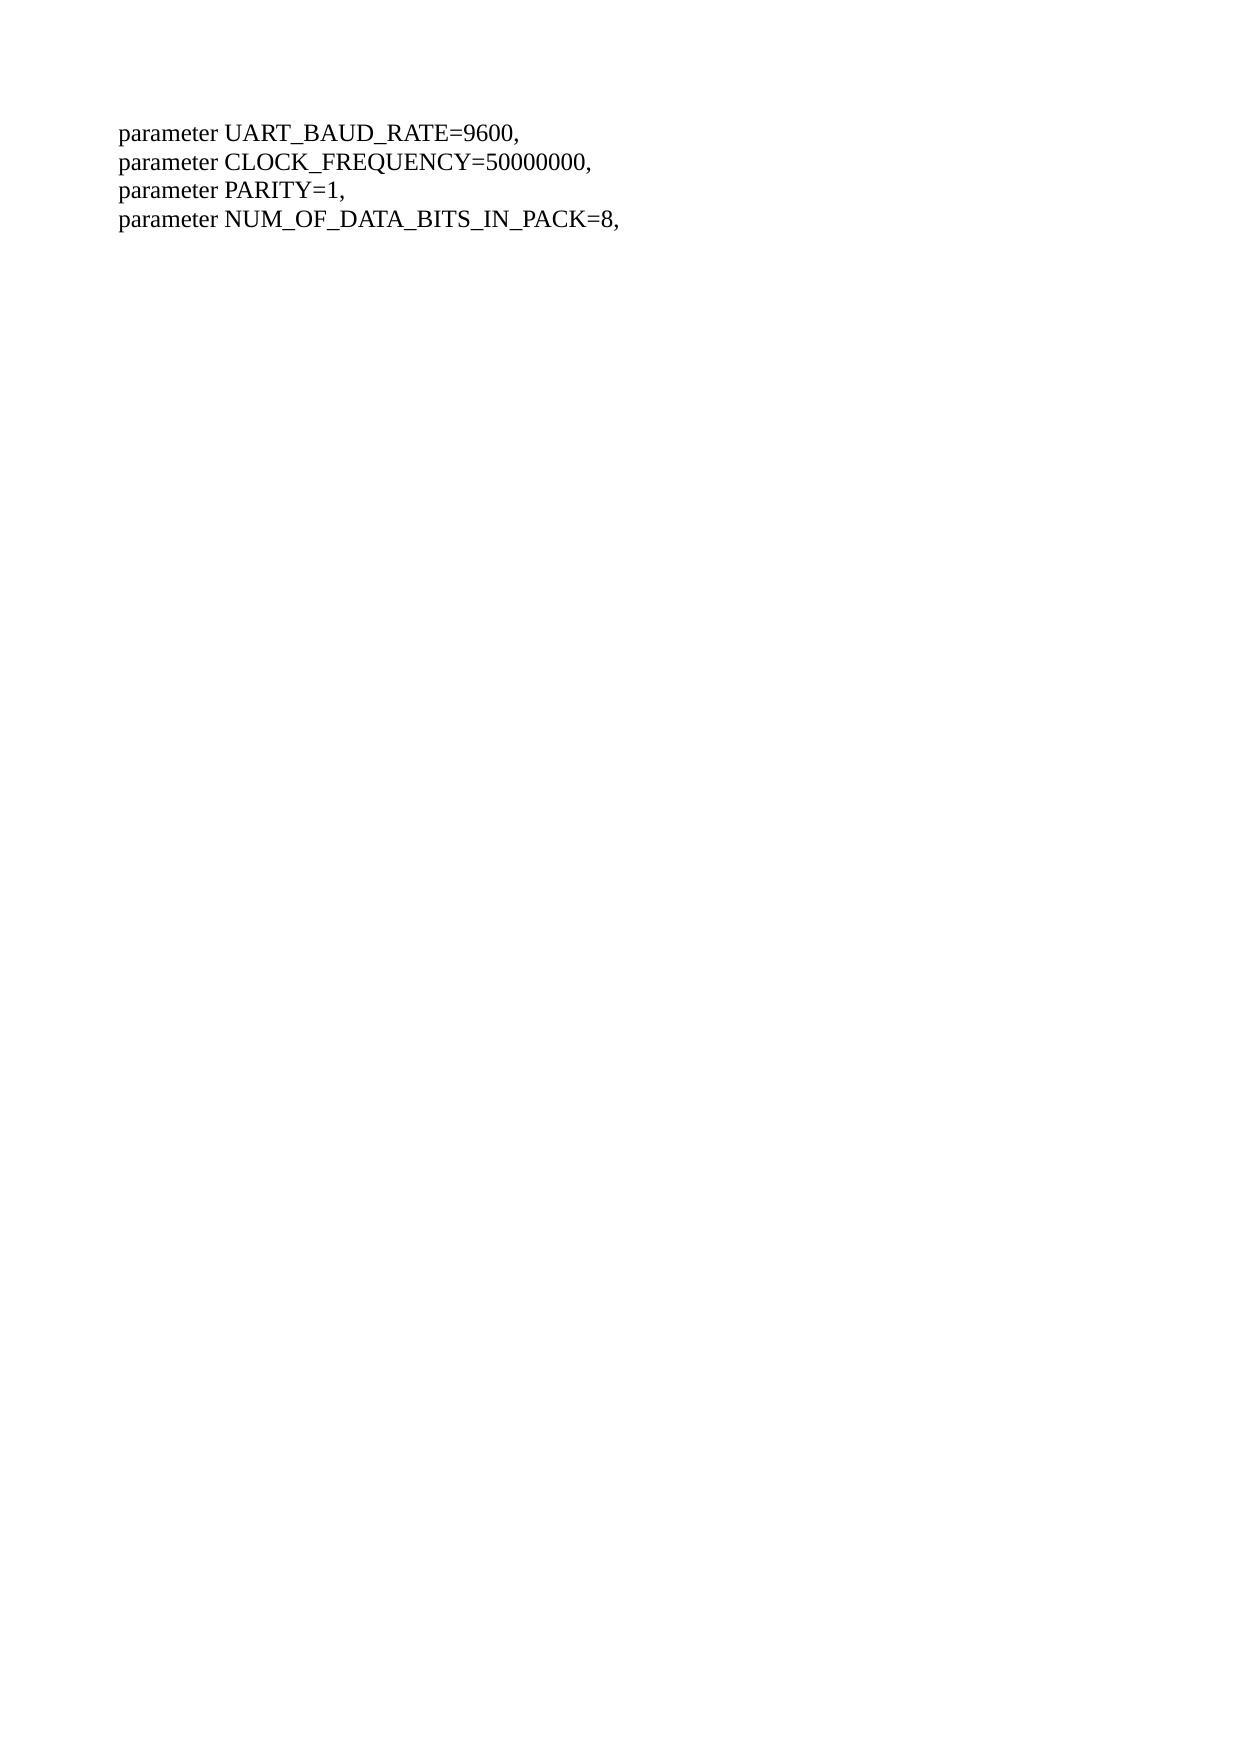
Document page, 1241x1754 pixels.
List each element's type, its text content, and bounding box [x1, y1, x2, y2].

text parameter CLOCK_FREQUENCY=50000000, [118, 147, 1122, 176]
text parameter PARITY=1, [118, 176, 1122, 204]
text parameter NUM_OF_DATA_BITS_IN_PACK=8, [118, 204, 1122, 233]
text parameter UART_BAUD_RATE=9600, [118, 118, 1122, 147]
